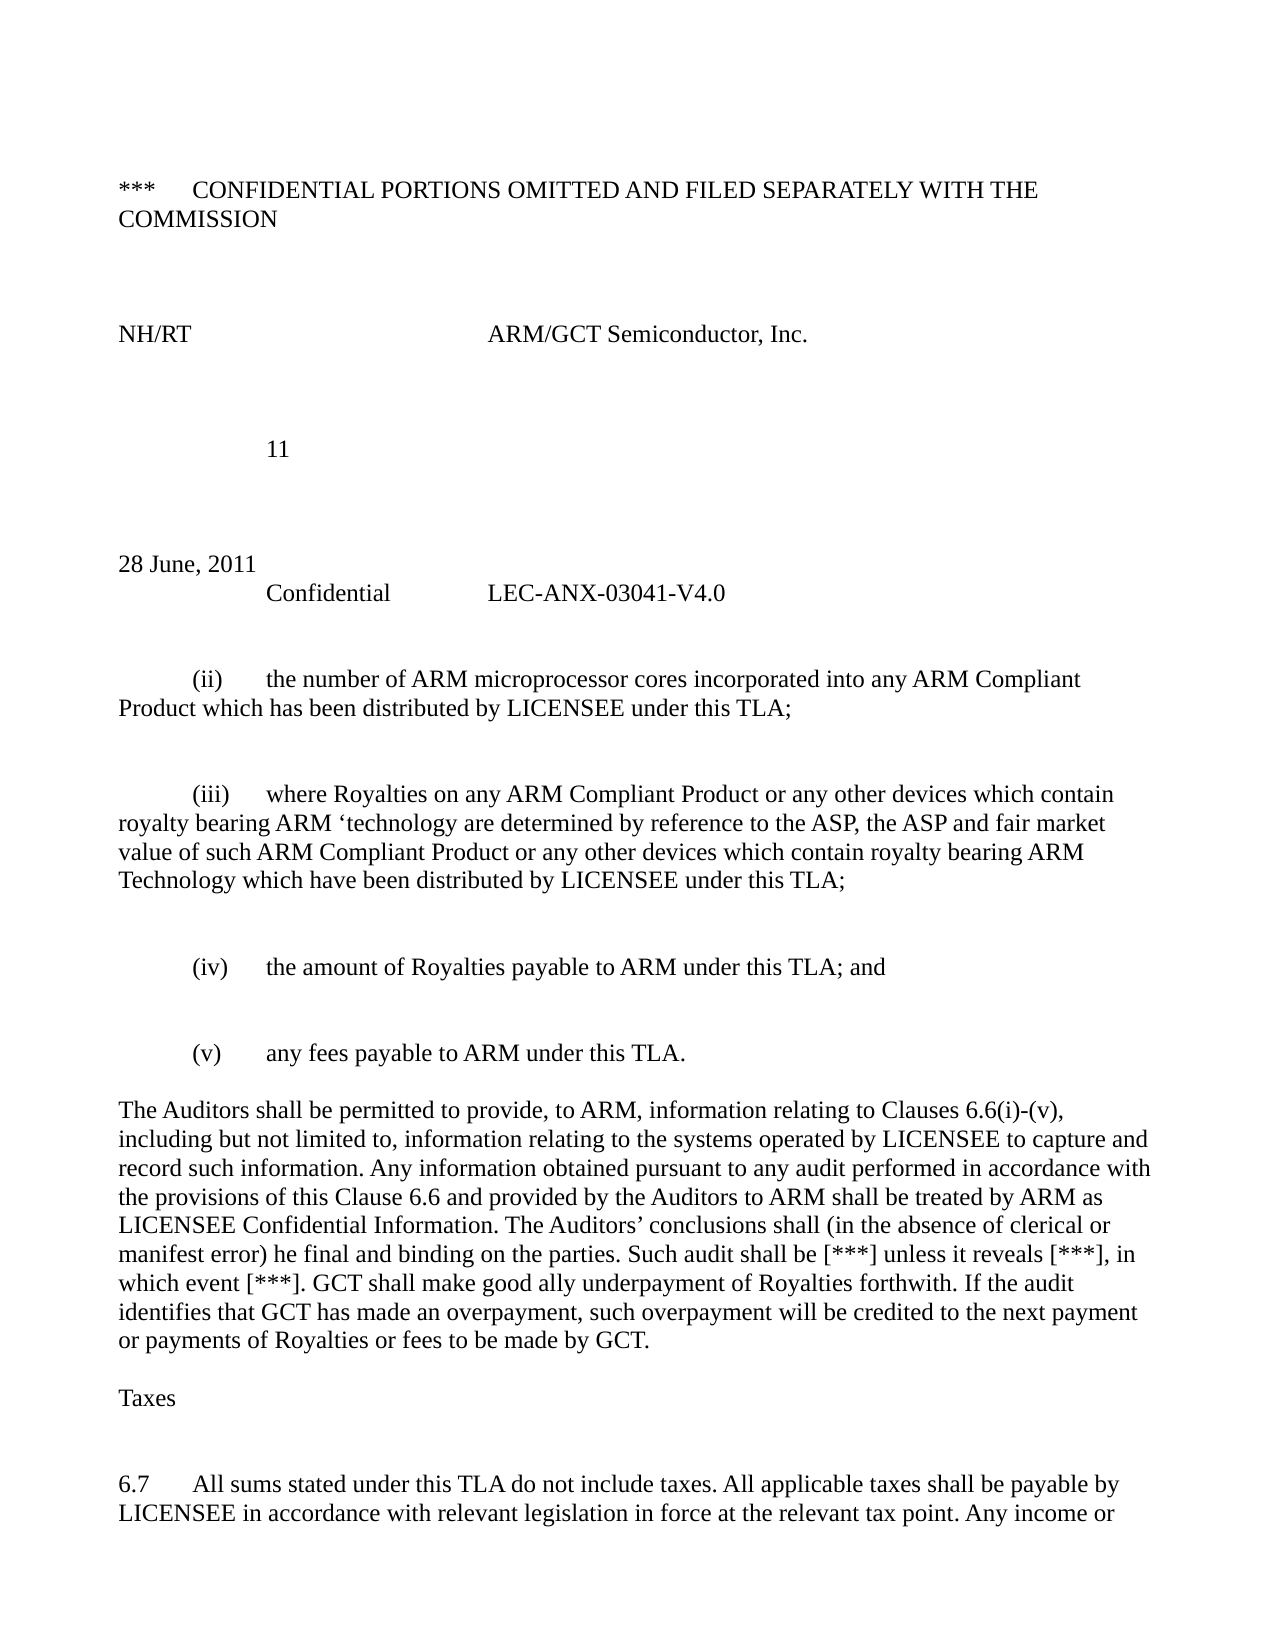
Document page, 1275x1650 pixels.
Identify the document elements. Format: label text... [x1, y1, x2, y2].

text (iii) where Royalties on any ARM Compliant Product or any other devices which contain royalty bearing ARM ‘technology are determined by reference to the ASP, the ASP and fair market value of such ARM Compliant Product or any other devices which contain royalty bearing ARM Technology which have been distributed by LICENSEE under this TLA; [118, 779, 1157, 894]
text Confidential LEC-ANX-03041-V4.0 [118, 578, 1157, 607]
text Taxes [118, 1383, 1157, 1412]
text 11 [118, 434, 1157, 463]
text The Auditors shall be permitted to provide, to ARM, information relating to Clauses 6.6(i)-(v), including but not limited to, information relating to the systems operated by LICENSEE to capture and record such information. Any information obtained pursuant to any audit performed in accordance with the provisions of this Clause 6.6 and provided by the Auditors to ARM shall be treated by ARM as LICENSEE Confidential Information. The Auditors’ conclusions shall (in the absence of clerical or manifest error) he final and binding on the parties. Such audit shall be [***] unless it reveals [***], in which event [***]. GCT shall make good ally underpayment of Royalties forthwith. If the audit identifies that GCT has made an overpayment, such overpayment will be credited to the next payment or payments of Royalties or fees to be made by GCT. [118, 1096, 1157, 1354]
text (ii) the number of ARM microprocessor cores incorporated into any ARM Compliant Product which has been distributed by LICENSEE under this TLA; [118, 664, 1157, 722]
text 6.7 All sums stated under this TLA do not include taxes. All applicable taxes shall be payable by LICENSEE in accordance with relevant legislation in force at the relevant tax point. Any income or [118, 1469, 1157, 1527]
text NH/RT ARM/GCT Semiconductor, Inc. [118, 319, 1157, 348]
text (v) any fees payable to ARM under this TLA. [118, 1038, 1157, 1067]
text *** CONFIDENTIAL PORTIONS OMITTED AND FILED SEPARATELY WITH THE COMMISSION [118, 176, 1157, 233]
text (iv) the amount of Royalties payable to ARM under this TLA; and [118, 952, 1157, 981]
text 28 June, 2011 [118, 549, 1157, 578]
